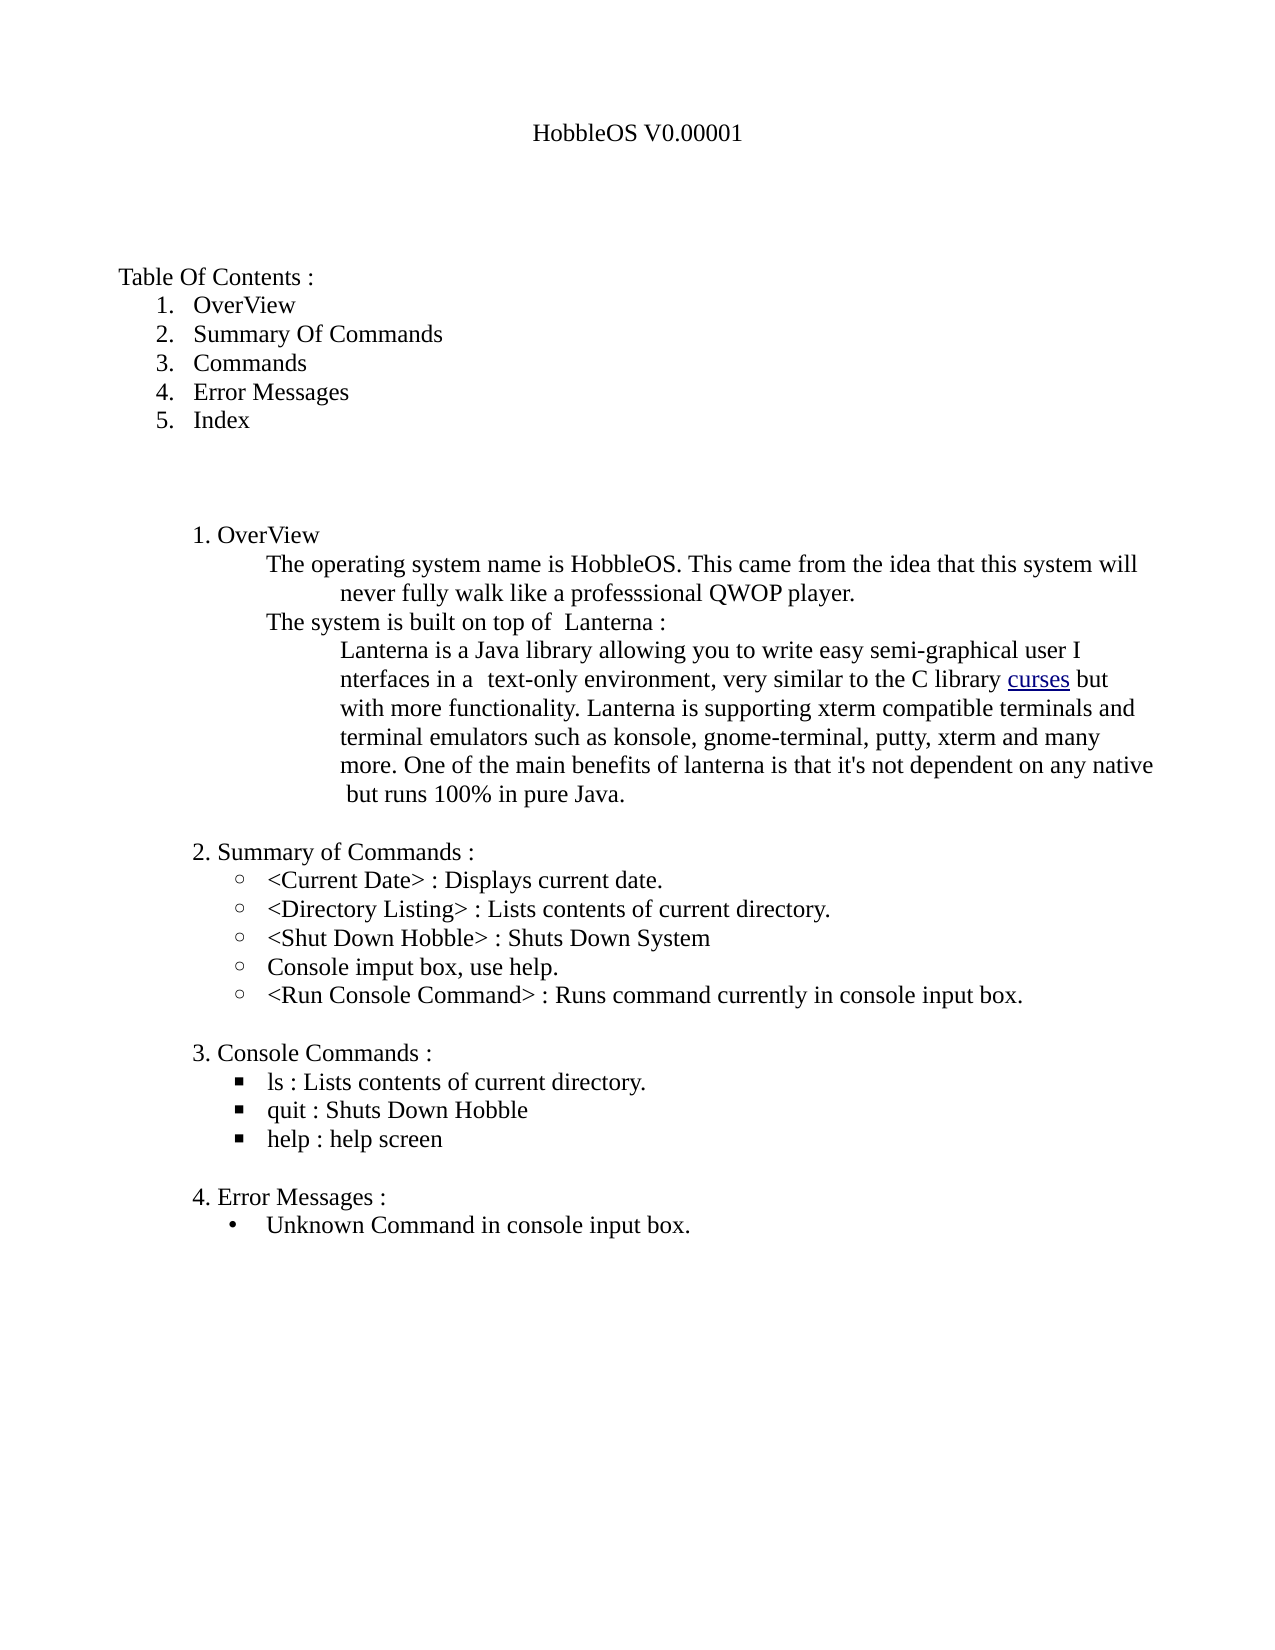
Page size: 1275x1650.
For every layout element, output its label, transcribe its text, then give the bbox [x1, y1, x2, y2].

list 3. Console Commands : [154, 1038, 1157, 1067]
text The operating system name is HobbleOS. This came from the idea that this system will never fully walk like a professsional QWOP player. [118, 549, 1157, 607]
text The system is built on top of Lanterna : [118, 607, 1157, 636]
list 1. OverView [192, 521, 1157, 549]
list 2. Summary of Commands : [192, 837, 1157, 866]
list Console imput box, use help. [229, 952, 1157, 981]
list help : help screen [229, 1124, 1157, 1153]
text Lanterna is a Java library allowing you to write easy semi-graphical user I nterfaces in a text-only environment, very similar to the C library curses but with more functionality. Lanterna is supporting xterm compatible terminals and terminal emulators such as konsole, gnome-terminal, putty, xterm and many more. One of the main benefits of lanterna is that it's not dependent on any native but runs 100% in pure Java. [118, 636, 1157, 808]
list <Directory Listing> : Lists contents of current directory. [229, 894, 1157, 923]
list <Current Date> : Displays current date. [229, 866, 1157, 894]
list Index [156, 406, 1157, 434]
list Summary Of Commands [156, 319, 1157, 348]
list 4. Error Messages : [192, 1182, 1157, 1211]
text Table Of Contents : [118, 262, 1157, 291]
list OverView [156, 291, 1157, 319]
list <Shut Down Hobble> : Shuts Down System [229, 923, 1157, 952]
text HobbleOS V0.00001 [118, 118, 1157, 147]
list quit : Shuts Down Hobble [229, 1096, 1157, 1124]
list ls : Lists contents of current directory. [229, 1067, 1157, 1096]
list Commands [156, 348, 1157, 377]
list Error Messages [156, 377, 1157, 406]
list <Run Console Command> : Runs command currently in console input box. [229, 981, 1157, 1009]
list Unknown Command in console input box. [228, 1211, 1157, 1239]
